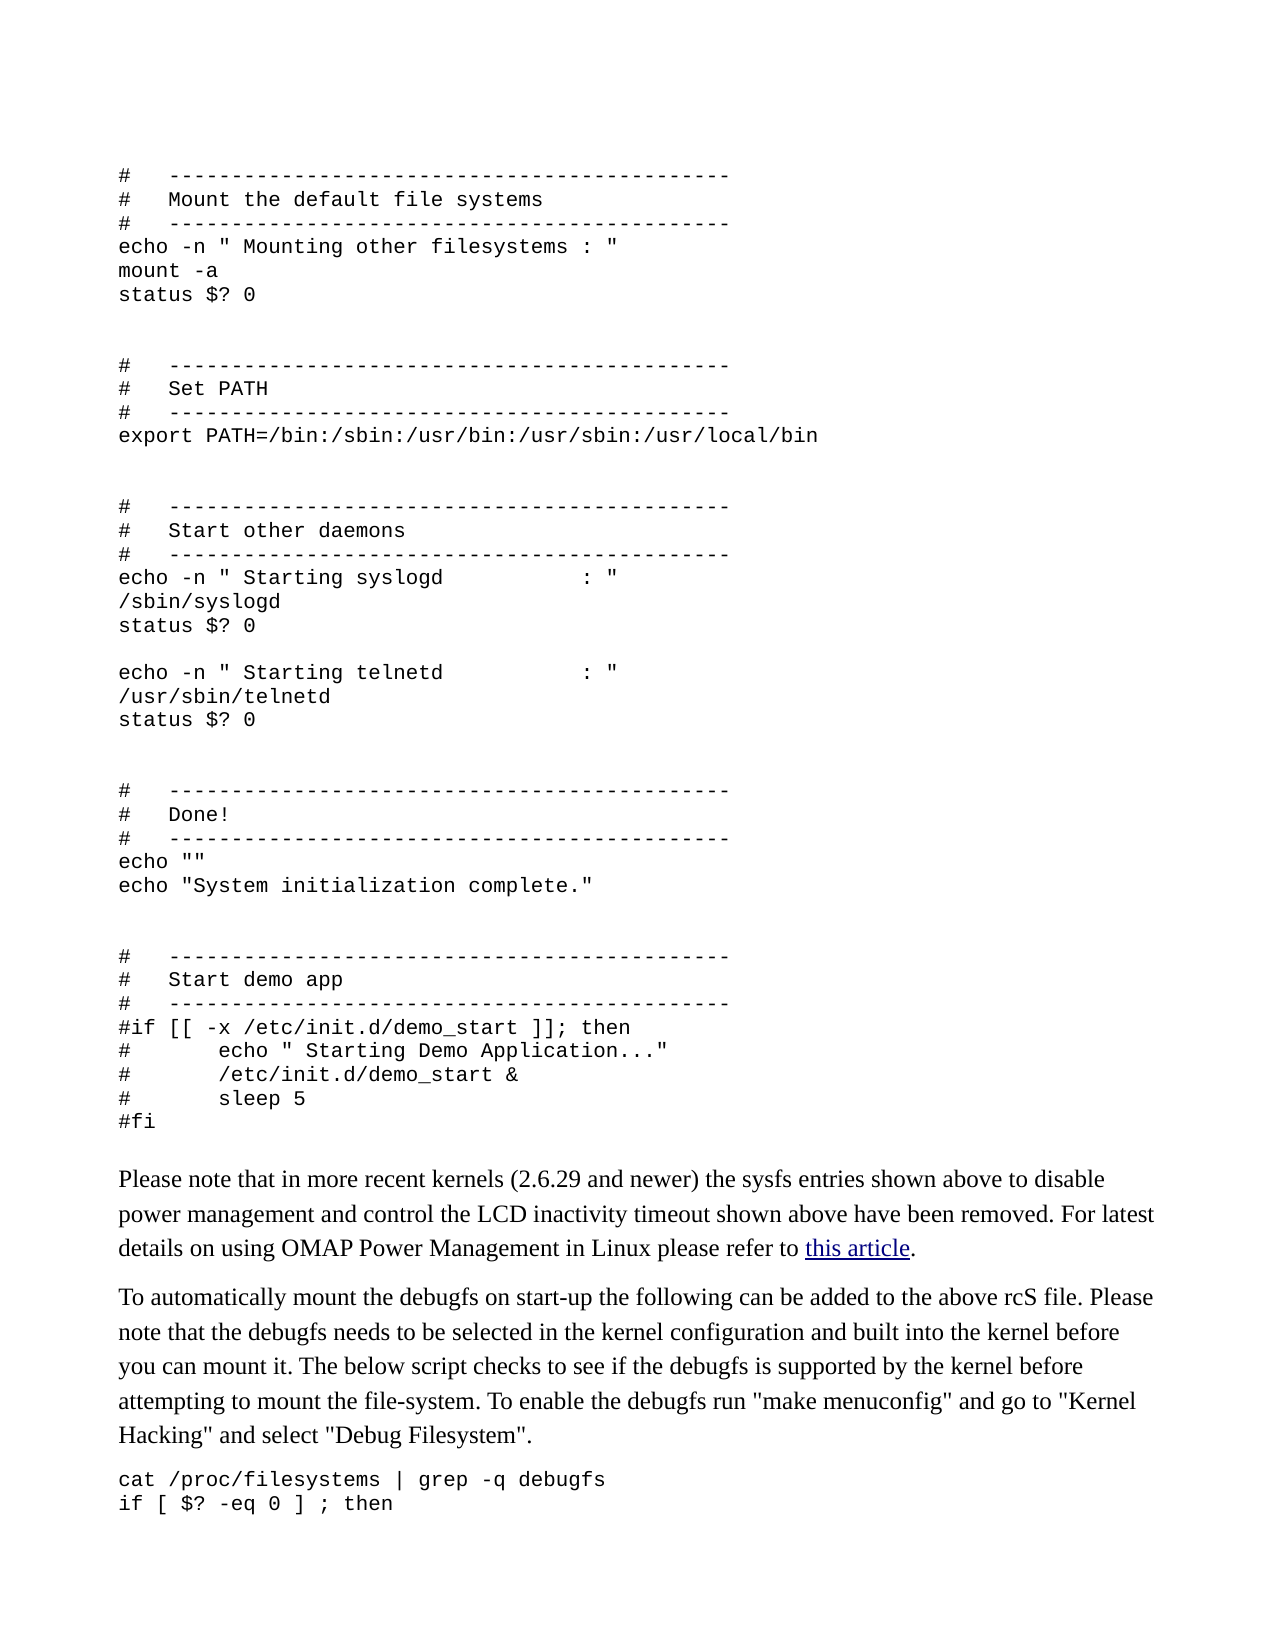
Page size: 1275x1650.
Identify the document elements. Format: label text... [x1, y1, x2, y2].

text # echo " Starting Demo Application..." [118, 1040, 1157, 1064]
text # --------------------------------------------- [118, 827, 1157, 851]
text /usr/sbin/telnetd [118, 686, 1157, 709]
text # --------------------------------------------- [118, 780, 1157, 804]
text # --------------------------------------------- [118, 544, 1157, 567]
text # --------------------------------------------- [118, 354, 1157, 378]
text Please note that in more recent kernels (2.6.29 and newer) the sysfs entries shown above to disable power management and control the LCD inactivity timeout shown above have been removed. For latest details on using OMAP Power Management in Linux please refer to this article. [118, 1164, 1157, 1262]
text if [ $? -eq 0 ] ; then [118, 1493, 1157, 1517]
text # --------------------------------------------- [118, 993, 1157, 1017]
text mount -a [118, 260, 1157, 284]
text status $? 0 [118, 615, 1157, 638]
text # --------------------------------------------- [118, 165, 1157, 189]
text # sleep 5 [118, 1088, 1157, 1111]
text # Mount the default file systems [118, 189, 1157, 213]
text status $? 0 [118, 284, 1157, 307]
text # --------------------------------------------- [118, 946, 1157, 969]
text export PATH=/bin:/sbin:/usr/bin:/usr/sbin:/usr/local/bin [118, 426, 1157, 449]
text cat /proc/filesystems | grep -q debugfs [118, 1469, 1157, 1493]
text echo -n " Starting telnetd : " [118, 662, 1157, 686]
text # /etc/init.d/demo_start & [118, 1064, 1157, 1088]
text # --------------------------------------------- [118, 496, 1157, 520]
text status $? 0 [118, 709, 1157, 733]
text echo -n " Starting syslogd : " [118, 567, 1157, 591]
text # --------------------------------------------- [118, 213, 1157, 236]
text echo "" [118, 851, 1157, 875]
text /sbin/syslogd [118, 591, 1157, 615]
text # Start other daemons [118, 520, 1157, 544]
text # --------------------------------------------- [118, 402, 1157, 426]
text # Done! [118, 804, 1157, 827]
text echo "System initialization complete." [118, 875, 1157, 898]
text echo -n " Mounting other filesystems : " [118, 236, 1157, 260]
text # Start demo app [118, 969, 1157, 993]
text #fi [118, 1111, 1157, 1135]
text # Set PATH [118, 378, 1157, 402]
text #if [[ -x /etc/init.d/demo_start ]]; then [118, 1017, 1157, 1040]
text To automatically mount the debugfs on start-up the following can be added to the above rcS file. Please note that the debugfs needs to be selected in the kernel configuration and built into the kernel before you can mount it. The below script checks to see if the debugfs is supported by the kernel before attempting to mount the file-system. To enable the debugfs run "make menuconfig" and go to "Kernel Hacking" and select "Debug Filesystem". [118, 1282, 1157, 1449]
